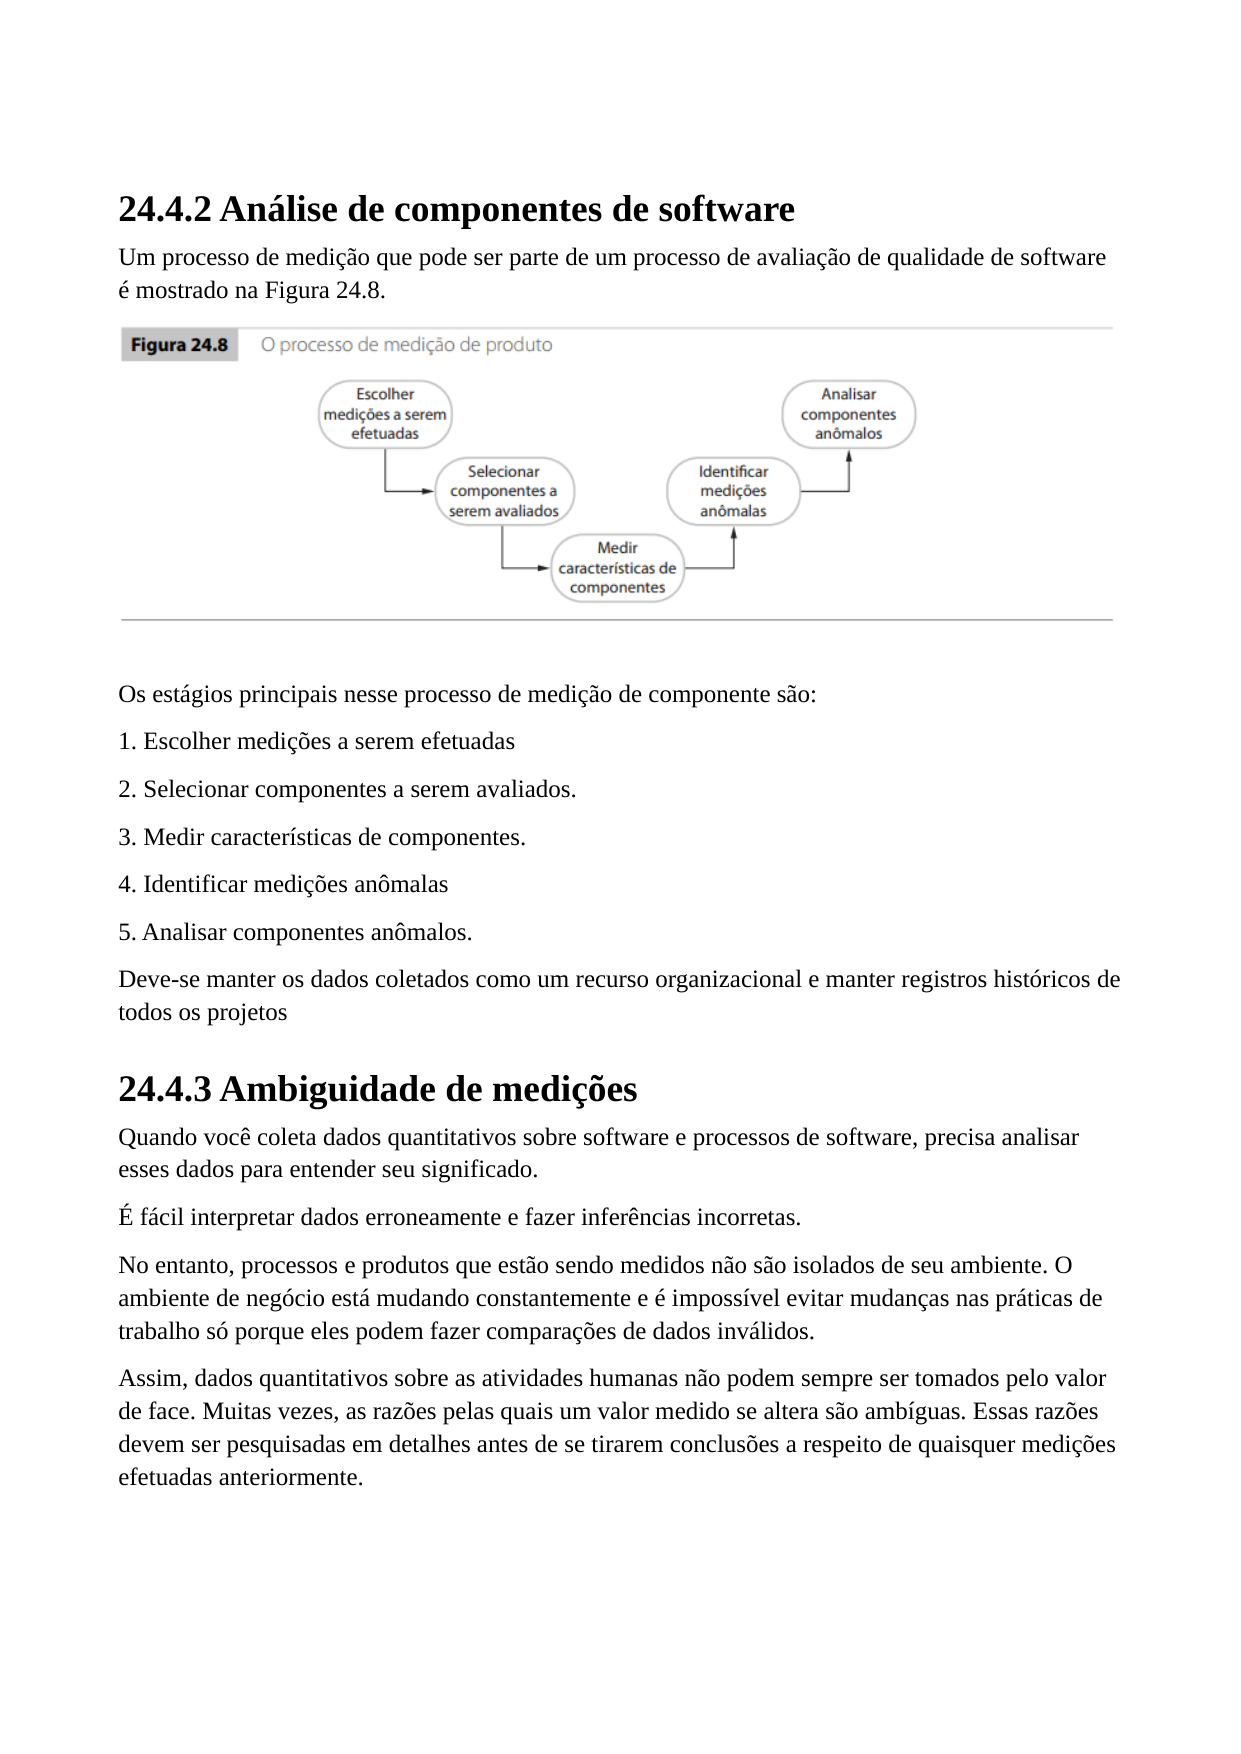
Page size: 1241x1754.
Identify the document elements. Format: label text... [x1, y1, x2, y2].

text Um processo de medição que pode ser parte de um processo de avaliação de qualidade de software é mostrado na Figura 24.8. [118, 242, 1122, 304]
picture [118, 322, 1123, 627]
text 3. Medir características de componentes. [118, 822, 1122, 850]
text 5. Analisar componentes anômalos. [118, 917, 1122, 946]
text Deve-se manter os dados coletados como um recurso organizacional e manter registros históricos de todos os projetos [118, 964, 1122, 1026]
text 4. Identificar medições anômalas [118, 869, 1122, 898]
subtitle 24.4.2 Análise de componentes de software [118, 187, 1122, 230]
text É fácil interpretar dados erroneamente e fazer inferências incorretas. [118, 1202, 1122, 1231]
text No entanto, processos e produtos que estão sendo medidos não são isolados de seu ambiente. O ambiente de negócio está mudando constantemente e é impossível evitar mudanças nas práticas de trabalho só porque eles podem fazer comparações de dados inválidos. [118, 1250, 1122, 1344]
text Os estágios principais nesse processo de medição de componente são: [118, 679, 1122, 708]
text Quando você coleta dados quantitativos sobre software e processos de software, precisa analisar esses dados para entender seu significado. [118, 1122, 1122, 1183]
text Assim, dados quantitativos sobre as atividades humanas não podem sempre ser tomados pelo valor de face. Muitas vezes, as razões pelas quais um valor medido se altera são ambíguas. Essas razões devem ser pesquisadas em detalhes antes de se tirarem conclusões a respeito de quaisquer medições efetuadas anteriormente. [118, 1363, 1122, 1491]
text 1. Escolher medições a serem efetuadas [118, 726, 1122, 755]
subtitle 24.4.3 Ambiguidade de medições [118, 1066, 1122, 1109]
text 2. Selecionar componentes a serem avaliados. [118, 774, 1122, 803]
